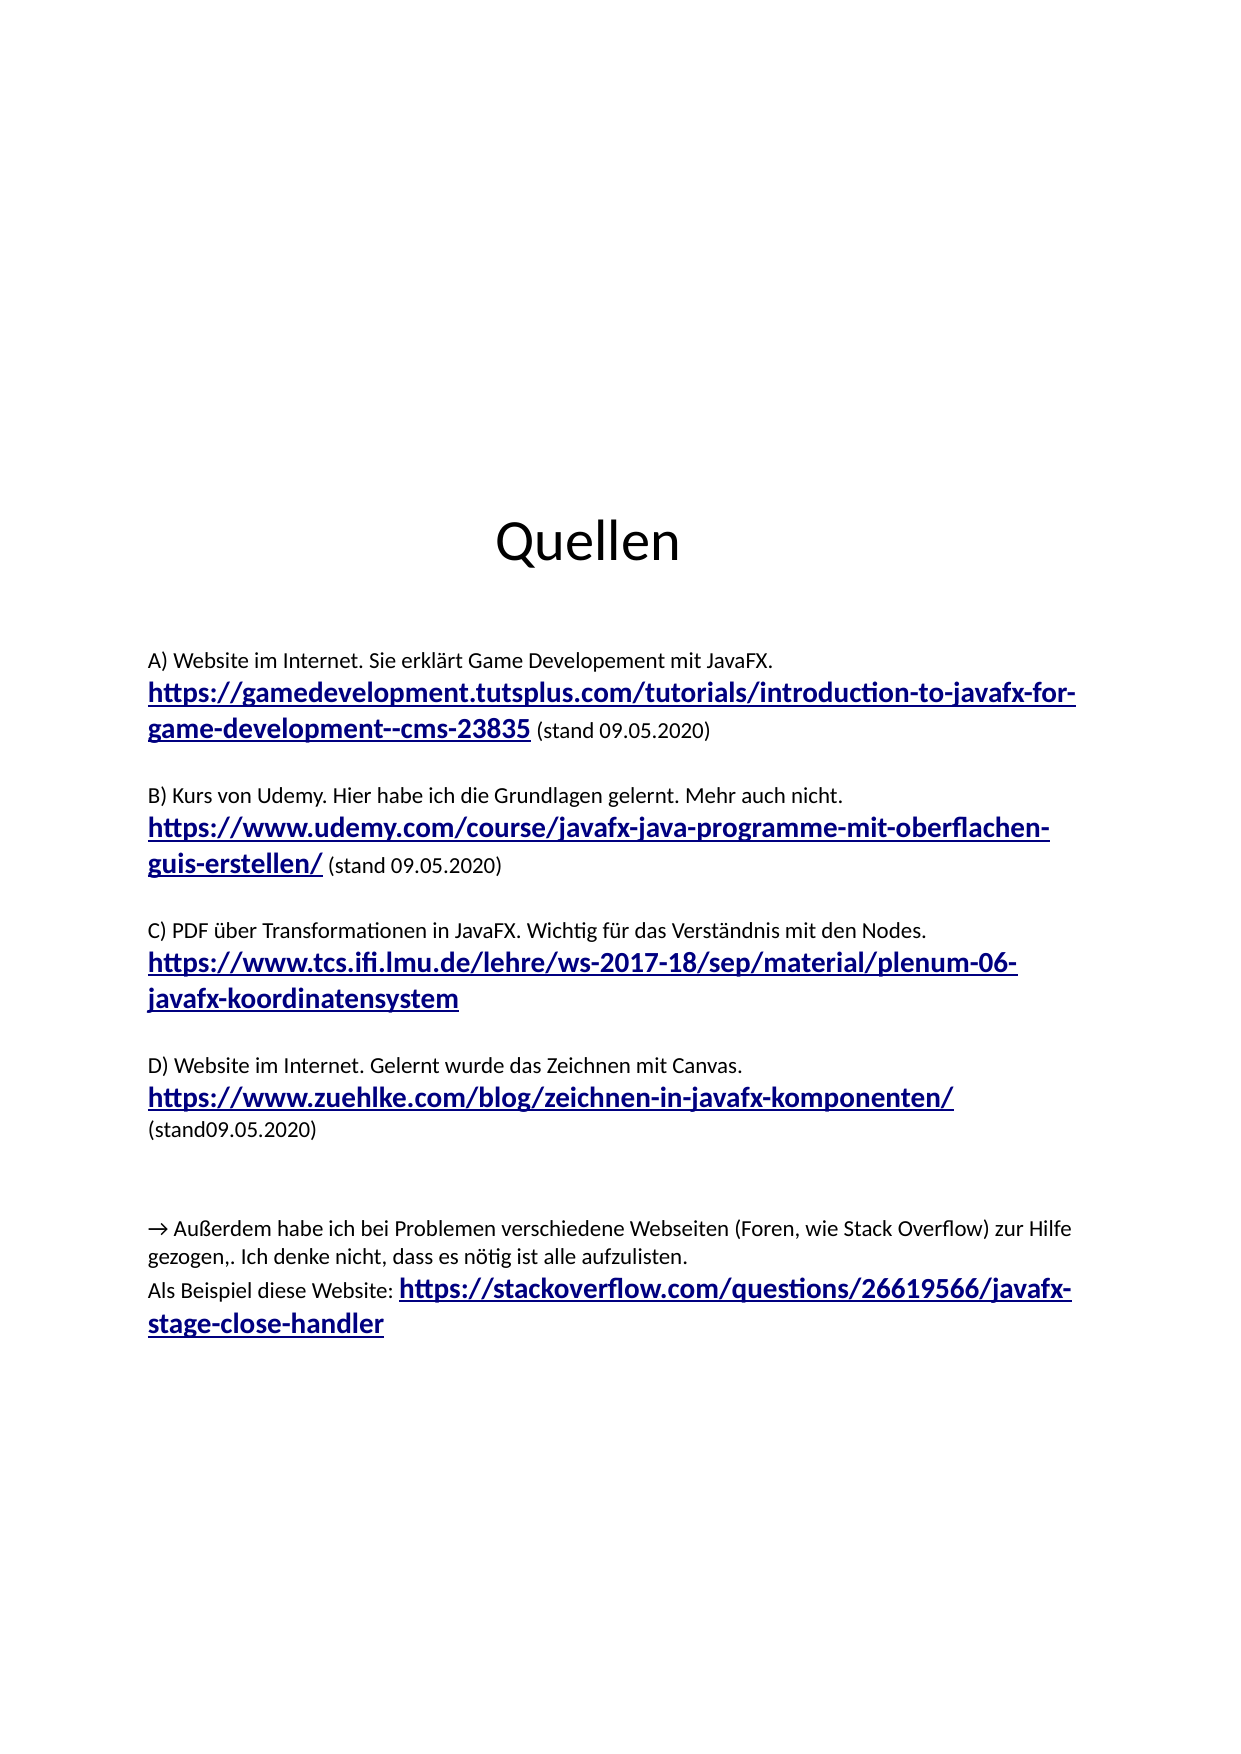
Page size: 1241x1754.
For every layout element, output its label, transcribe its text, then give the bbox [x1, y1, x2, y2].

text Quellen [148, 504, 1093, 575]
text Als Beispiel diese Website: https://stackoverflow.com/questions/26619566/javafx-stage-close-handler [148, 1270, 1093, 1341]
text https://www.zuehlke.com/blog/zeichnen-in-javafx-komponenten/ (stand09.05.2020) [148, 1079, 1093, 1143]
text D) Website im Internet. Gelernt wurde das Zeichnen mit Canvas. [148, 1051, 1093, 1079]
text A) Website im Internet. Sie erklärt Game Developement mit JavaFX. [148, 646, 1093, 674]
text → Außerdem habe ich bei Problemen verschiedene Webseiten (Foren, wie Stack Overflow) zur Hilfe gezogen,. Ich denke nicht, dass es nötig ist alle aufzulisten. [148, 1214, 1093, 1270]
text B) Kurs von Udemy. Hier habe ich die Grundlagen gelernt. Mehr auch nicht. [148, 781, 1093, 809]
text C) PDF über Transformationen in JavaFX. Wichtig für das Verständnis mit den Nodes. [148, 916, 1093, 944]
text https://www.udemy.com/course/javafx-java-programme-mit-oberflachen-guis-erstellen/ (stand 09.05.2020) [148, 809, 1093, 881]
text https://gamedevelopment.tutsplus.com/tutorials/introduction-to-javafx-for-game-development--cms-23835 (stand 09.05.2020) [148, 674, 1093, 746]
text https://www.tcs.ifi.lmu.de/lehre/ws-2017-18/sep/material/plenum-06-javafx-koordinatensystem [148, 944, 1093, 1015]
